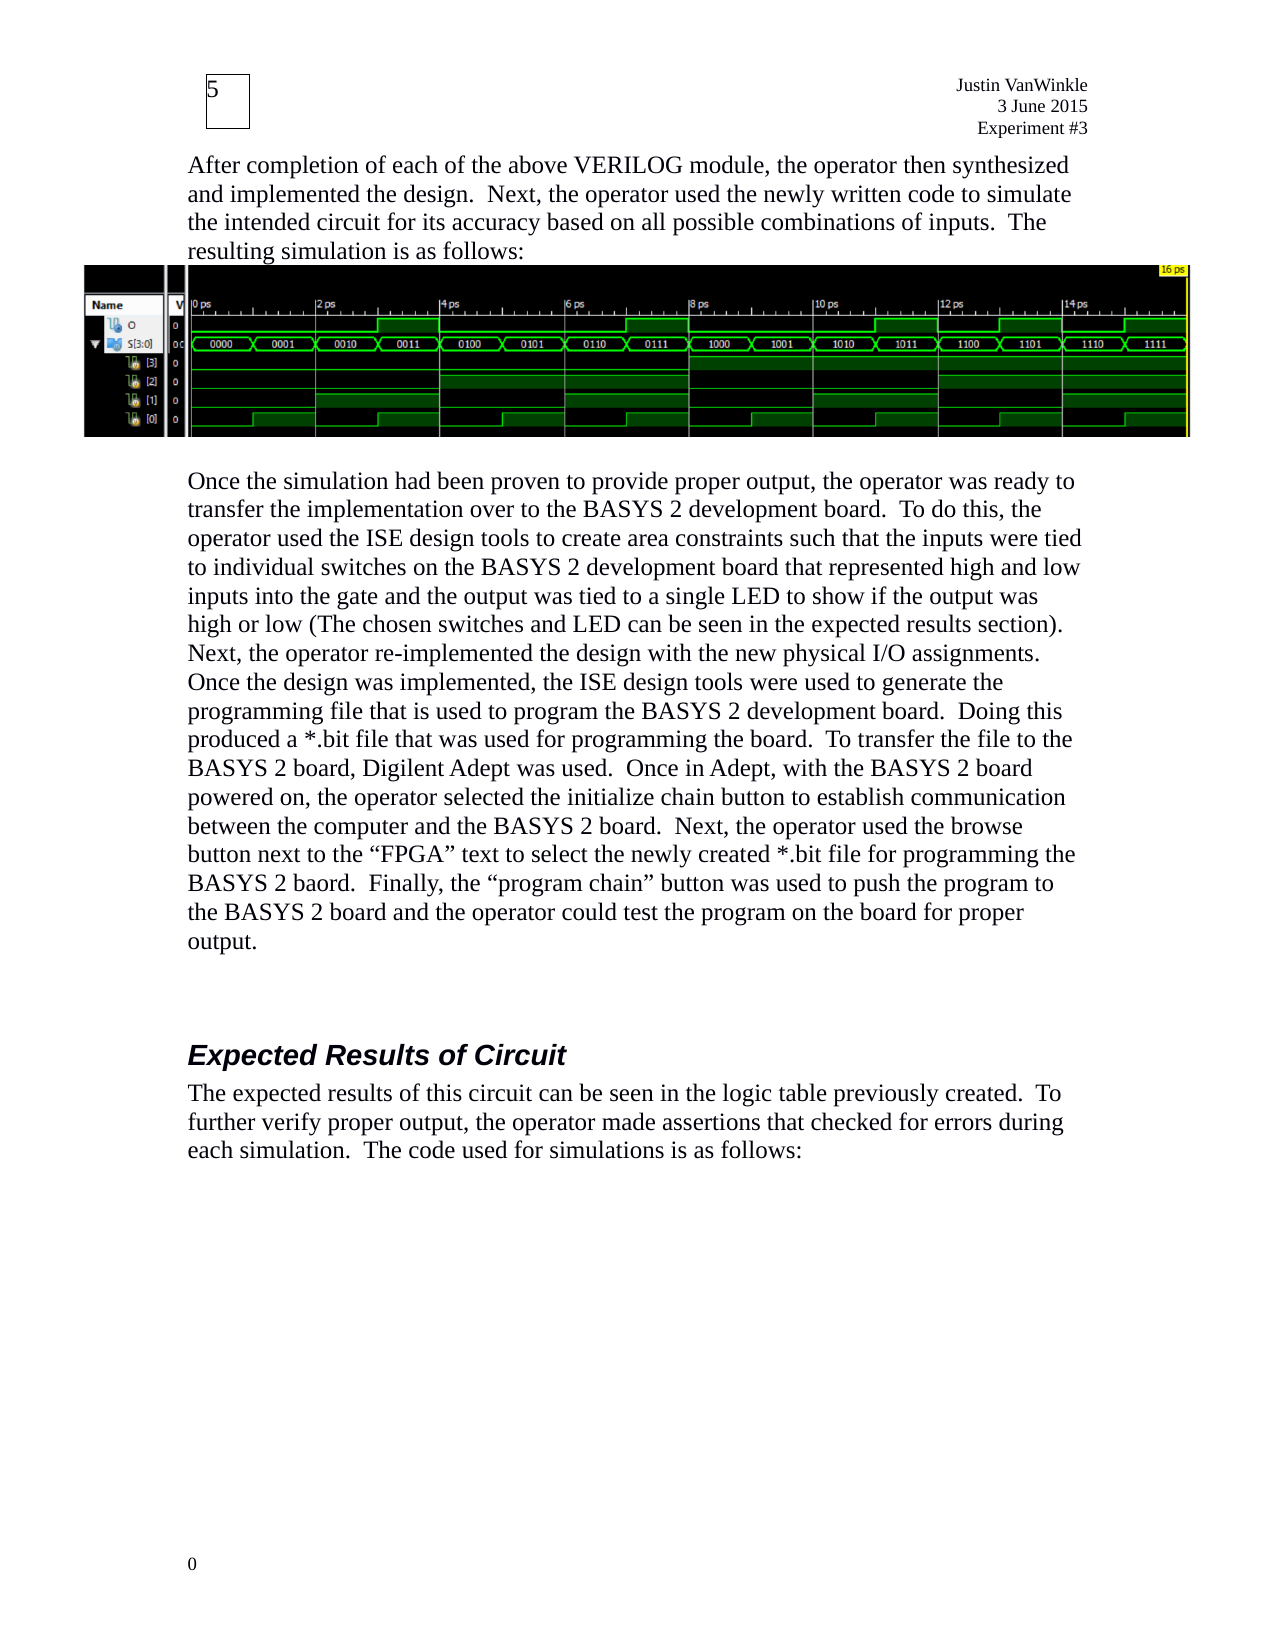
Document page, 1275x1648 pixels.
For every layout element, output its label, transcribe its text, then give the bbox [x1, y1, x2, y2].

text The expected results of this circuit can be seen in the logic table previously created. To further verify proper output, the operator made assertions that checked for errors during each simulation. The code used for simulations is as follows: [187, 1078, 1088, 1164]
text After completion of each of the above VERILOG module, the operator then synthesized and implemented the design. Next, the operator used the newly written code to simulate the intended circuit for its accuracy based on all possible combinations of inputs. The resulting simulation is as follows: [187, 150, 1088, 265]
subtitle Expected Results of Circuit [187, 1038, 1088, 1072]
picture [83, 265, 1192, 437]
text Once the simulation had been proven to provide proper output, the operator was ready to transfer the implementation over to the BASYS 2 development board. To do this, the operator used the ISE design tools to create area constraints such that the inputs were tied to individual switches on the BASYS 2 development board that represented high and low inputs into the gate and the output was tied to a single LED to show if the output was high or low (The chosen switches and LED can be seen in the expected results section). Next, the operator re-implemented the design with the new physical I/O assignments. Once the design was implemented, the ISE design tools were used to generate the programming file that is used to program the BASYS 2 development board. Doing this produced a *.bit file that was used for programming the board. To transfer the file to the BASYS 2 board, Digilent Adept was used. Once in Adept, with the BASYS 2 board powered on, the operator selected the initialize chain button to establish communication between the computer and the BASYS 2 board. Next, the operator used the browse button next to the “FPGA” text to select the newly created *.bit file for programming the BASYS 2 baord. Finally, the “program chain” button was used to push the program to the BASYS 2 board and the operator could test the program on the board for proper output. [187, 466, 1088, 954]
